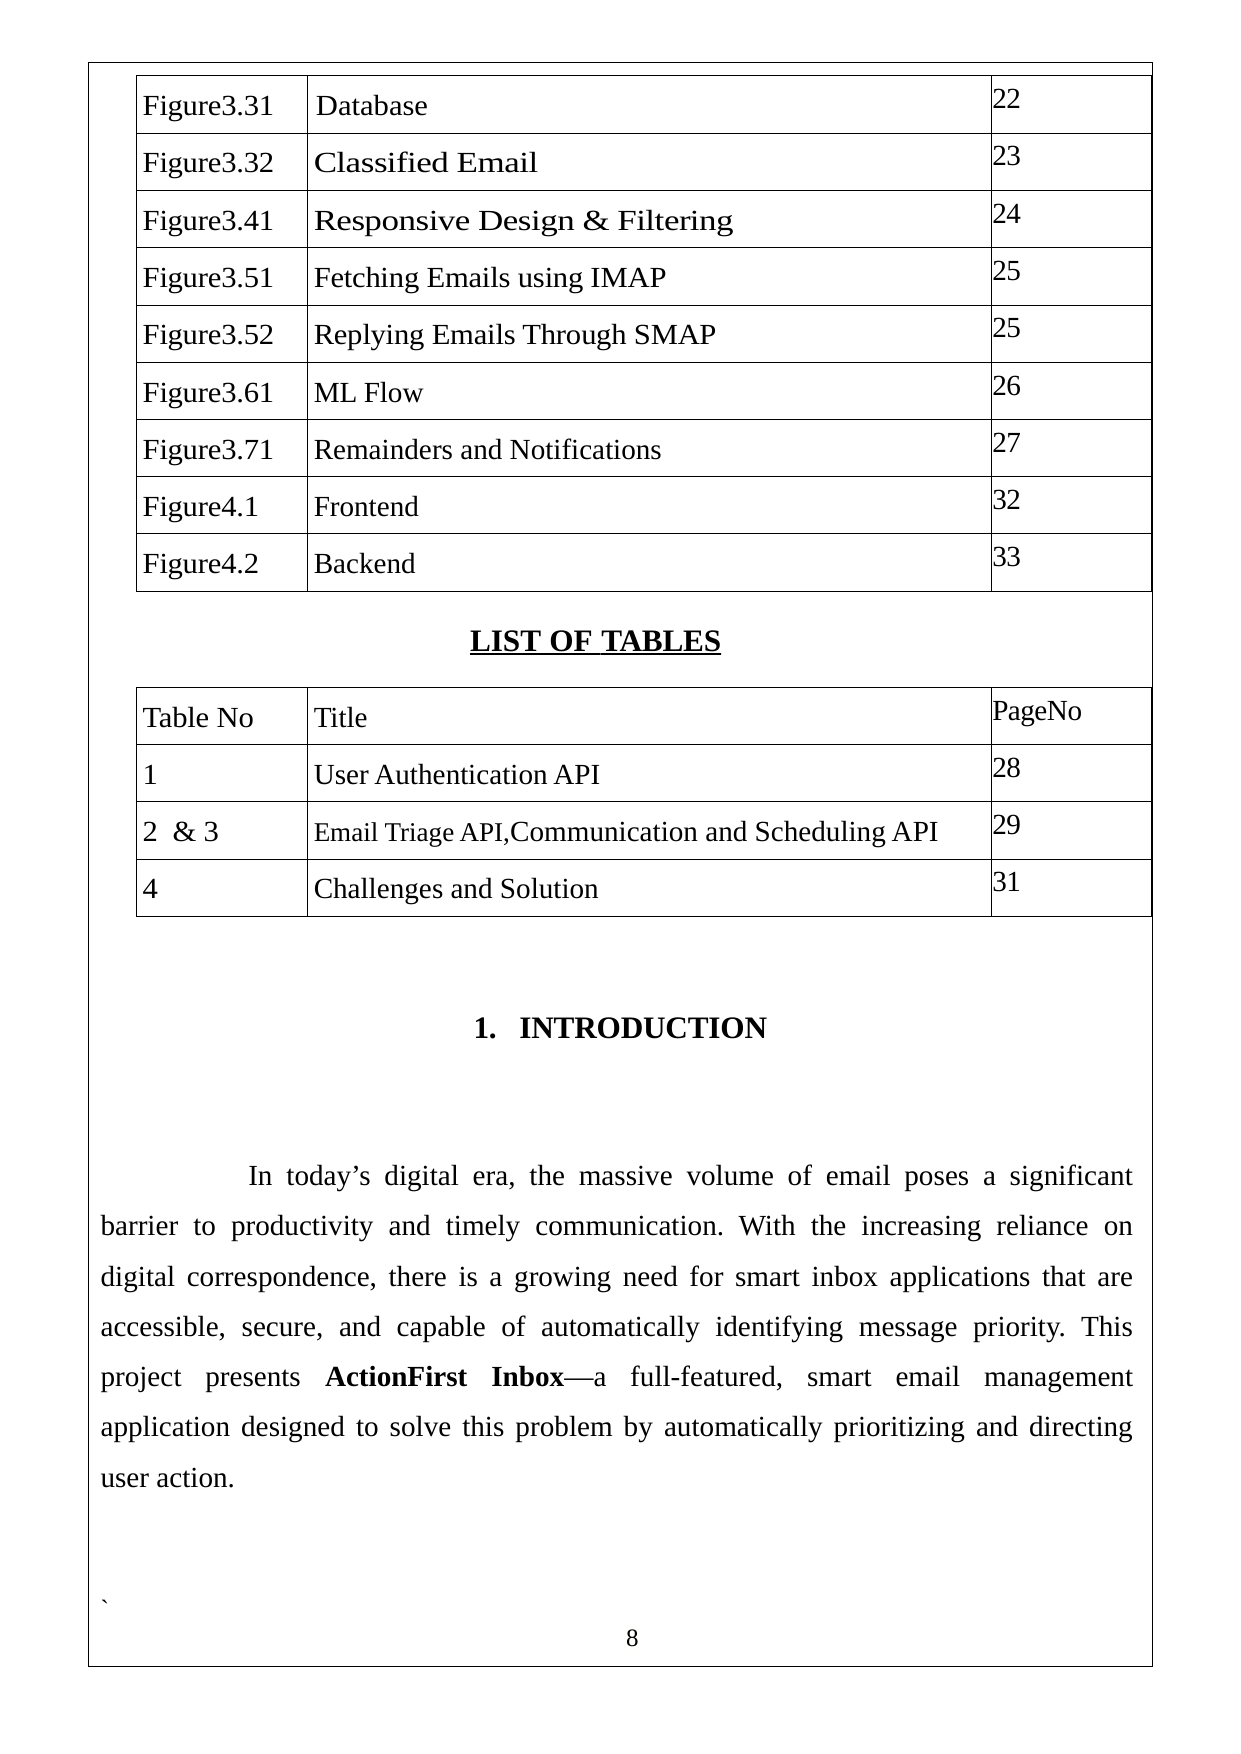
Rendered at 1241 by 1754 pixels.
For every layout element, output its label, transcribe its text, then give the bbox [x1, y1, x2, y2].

table_cell Figure4.2 [137, 534, 307, 591]
subtitle 1. INTRODUCTION [100, 1009, 1140, 1046]
table_cell Figure3.71 [137, 420, 307, 476]
table_cell User Authentication API [308, 745, 991, 801]
table_cell 26 [992, 363, 1151, 419]
text LIST OF TABLES [100, 622, 1140, 658]
table_cell 33 [992, 534, 1151, 591]
table_cell 29 [992, 802, 1151, 858]
table_cell 28 [992, 745, 1151, 801]
table_header Table No [137, 688, 307, 744]
table_cell 24 [992, 191, 1151, 247]
table_cell Remainders and Notifications [308, 420, 991, 476]
table_cell 22 [992, 76, 1151, 132]
table_cell Figure3.41 [137, 191, 307, 247]
table_cell Figure3.51 [137, 248, 307, 304]
table_cell Frontend [308, 477, 991, 533]
table_cell 2 & 3 [137, 802, 307, 858]
table_cell 25 [992, 306, 1151, 362]
table_cell 4 [137, 860, 307, 916]
table_cell Replying Emails Through SMAP [308, 306, 991, 362]
table_cell Fetching Emails using IMAP [308, 248, 991, 304]
table_cell 25 [992, 248, 1151, 304]
table_cell Figure3.52 [137, 306, 307, 362]
table_cell Figure3.32 [137, 134, 307, 190]
table_cell 27 [992, 420, 1151, 476]
table_cell 32 [992, 477, 1151, 533]
table_cell Email Triage API,Communication and Scheduling API [308, 802, 991, 858]
text In today’s digital era, the massive volume of email poses a significant barrier to productivity and timely communication. With the increasing reliance on digital correspondence, there is a growing need for smart inbox applications that are accessible, secure, and capable of automatically identifying message priority. This project presents ActionFirst Inbox—a full-featured, smart email management application designed to solve this problem by automatically prioritizing and directing user action. [100, 1158, 1134, 1493]
table_cell Figure3.31 [137, 76, 307, 132]
table_cell 31 [992, 860, 1151, 916]
table_cell 23 [992, 134, 1151, 190]
table_cell Classified Email [308, 134, 991, 190]
table_cell Database [308, 76, 991, 132]
table_cell Backend [308, 534, 991, 591]
table_cell Challenges and Solution [308, 860, 991, 916]
table_cell Figure3.61 [137, 363, 307, 419]
table_cell Responsive Design & Filtering [308, 191, 991, 247]
table_cell 1 [137, 745, 307, 801]
table_header PageNo [992, 688, 1151, 744]
table_cell ML Flow [308, 363, 991, 419]
table_cell Figure4.1 [137, 477, 307, 533]
table_header Title [308, 688, 991, 744]
